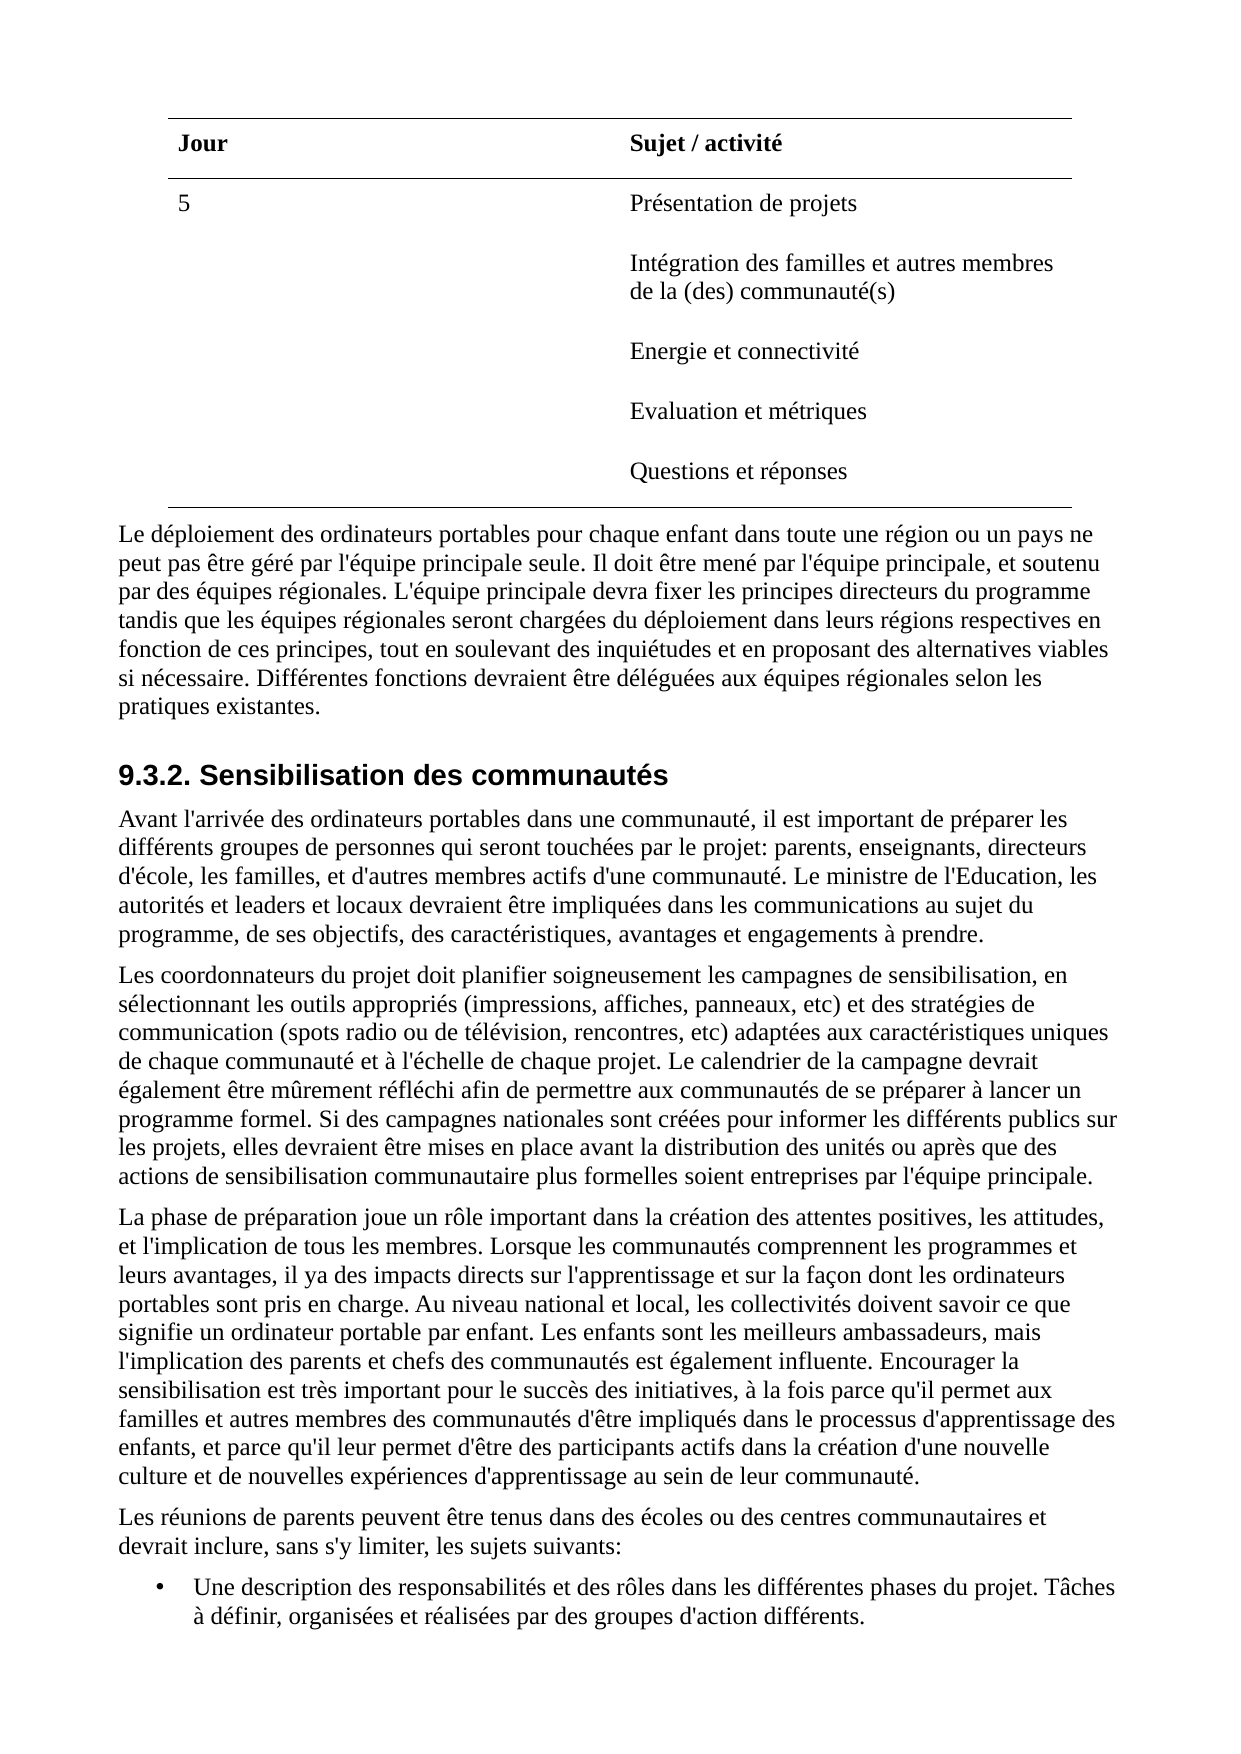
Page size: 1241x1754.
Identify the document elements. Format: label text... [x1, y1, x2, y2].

text Le déploiement des ordinateurs portables pour chaque enfant dans toute une région ou un pays ne peut pas être géré par l'équipe principale seule. Il doit être mené par l'équipe principale, et soutenu par des équipes régionales. L'équipe principale devra fixer les principes directeurs du programme tandis que les équipes régionales seront chargées du déploiement dans leurs régions respectives en fonction de ces principes, tout en soulevant des inquiétudes et en proposant des alternatives viables si nécessaire. Différentes fonctions devraient être déléguées aux équipes régionales selon les pratiques existantes. [118, 519, 1122, 720]
table_cell [168, 238, 620, 327]
text Les réunions de parents peuvent être tenus dans des écoles ou des centres communautaires et devrait inclure, sans s'y limiter, les sujets suivants: [118, 1502, 1122, 1560]
subtitle Sensibilisation des communautés [118, 758, 1122, 791]
list Une description des responsabilités et des rôles dans les différentes phases du projet. Tâches à définir, organisées et réalisées par des groupes d'action différents. [156, 1572, 1122, 1630]
table_cell Intégration des familles et autres membres de la (des) communauté(s) [620, 238, 1072, 327]
table_header Sujet / activité [620, 119, 1072, 178]
table_cell Présentation de projets [620, 179, 1072, 238]
text Avant l'arrivée des ordinateurs portables dans une communauté, il est important de préparer les différents groupes de personnes qui seront touchées par le projet: parents, enseignants, directeurs d'école, les familles, et d'autres membres actifs d'une communauté. Le ministre de l'Education, les autorités et leaders et locaux devraient être impliquées dans les communications au sujet du programme, de ses objectifs, des caractéristiques, avantages et engagements à prendre. [118, 804, 1122, 947]
table_cell Evaluation et métriques [620, 387, 1072, 447]
table_cell [168, 327, 620, 387]
table_cell 5 [168, 179, 620, 238]
table_cell [168, 447, 620, 507]
table_cell Questions et réponses [620, 447, 1072, 507]
text La phase de préparation joue un rôle important dans la création des attentes positives, les attitudes, et l'implication de tous les membres. Lorsque les communautés comprennent les programmes et leurs avantages, il ya des impacts directs sur l'apprentissage et sur la façon dont les ordinateurs portables sont pris en charge. Au niveau national et local, les collectivités doivent savoir ce que signifie un ordinateur portable par enfant. Les enfants sont les meilleurs ambassadeurs, mais l'implication des parents et chefs des communautés est également influente. Encourager la sensibilisation est très important pour le succès des initiatives, à la fois parce qu'il permet aux familles et autres membres des communautés d'être impliqués dans le processus d'apprentissage des enfants, et parce qu'il leur permet d'être des participants actifs dans la création d'une nouvelle culture et de nouvelles expériences d'apprentissage au sein de leur communauté. [118, 1202, 1122, 1490]
table_header Jour [168, 119, 620, 178]
table_cell Energie et connectivité [620, 327, 1072, 387]
table_cell [168, 387, 620, 447]
text Les coordonnateurs du projet doit planifier soigneusement les campagnes de sensibilisation, en sélectionnant les outils appropriés (impressions, affiches, panneaux, etc) et des stratégies de communication (spots radio ou de télévision, rencontres, etc) adaptées aux caractéristiques uniques de chaque communauté et à l'échelle de chaque projet. Le calendrier de la campagne devrait également être mûrement réfléchi afin de permettre aux communautés de se préparer à lancer un programme formel. Si des campagnes nationales sont créées pour informer les différents publics sur les projets, elles devraient être mises en place avant la distribution des unités ou après que des actions de sensibilisation communautaire plus formelles soient entreprises par l'équipe principale. [118, 960, 1122, 1190]
